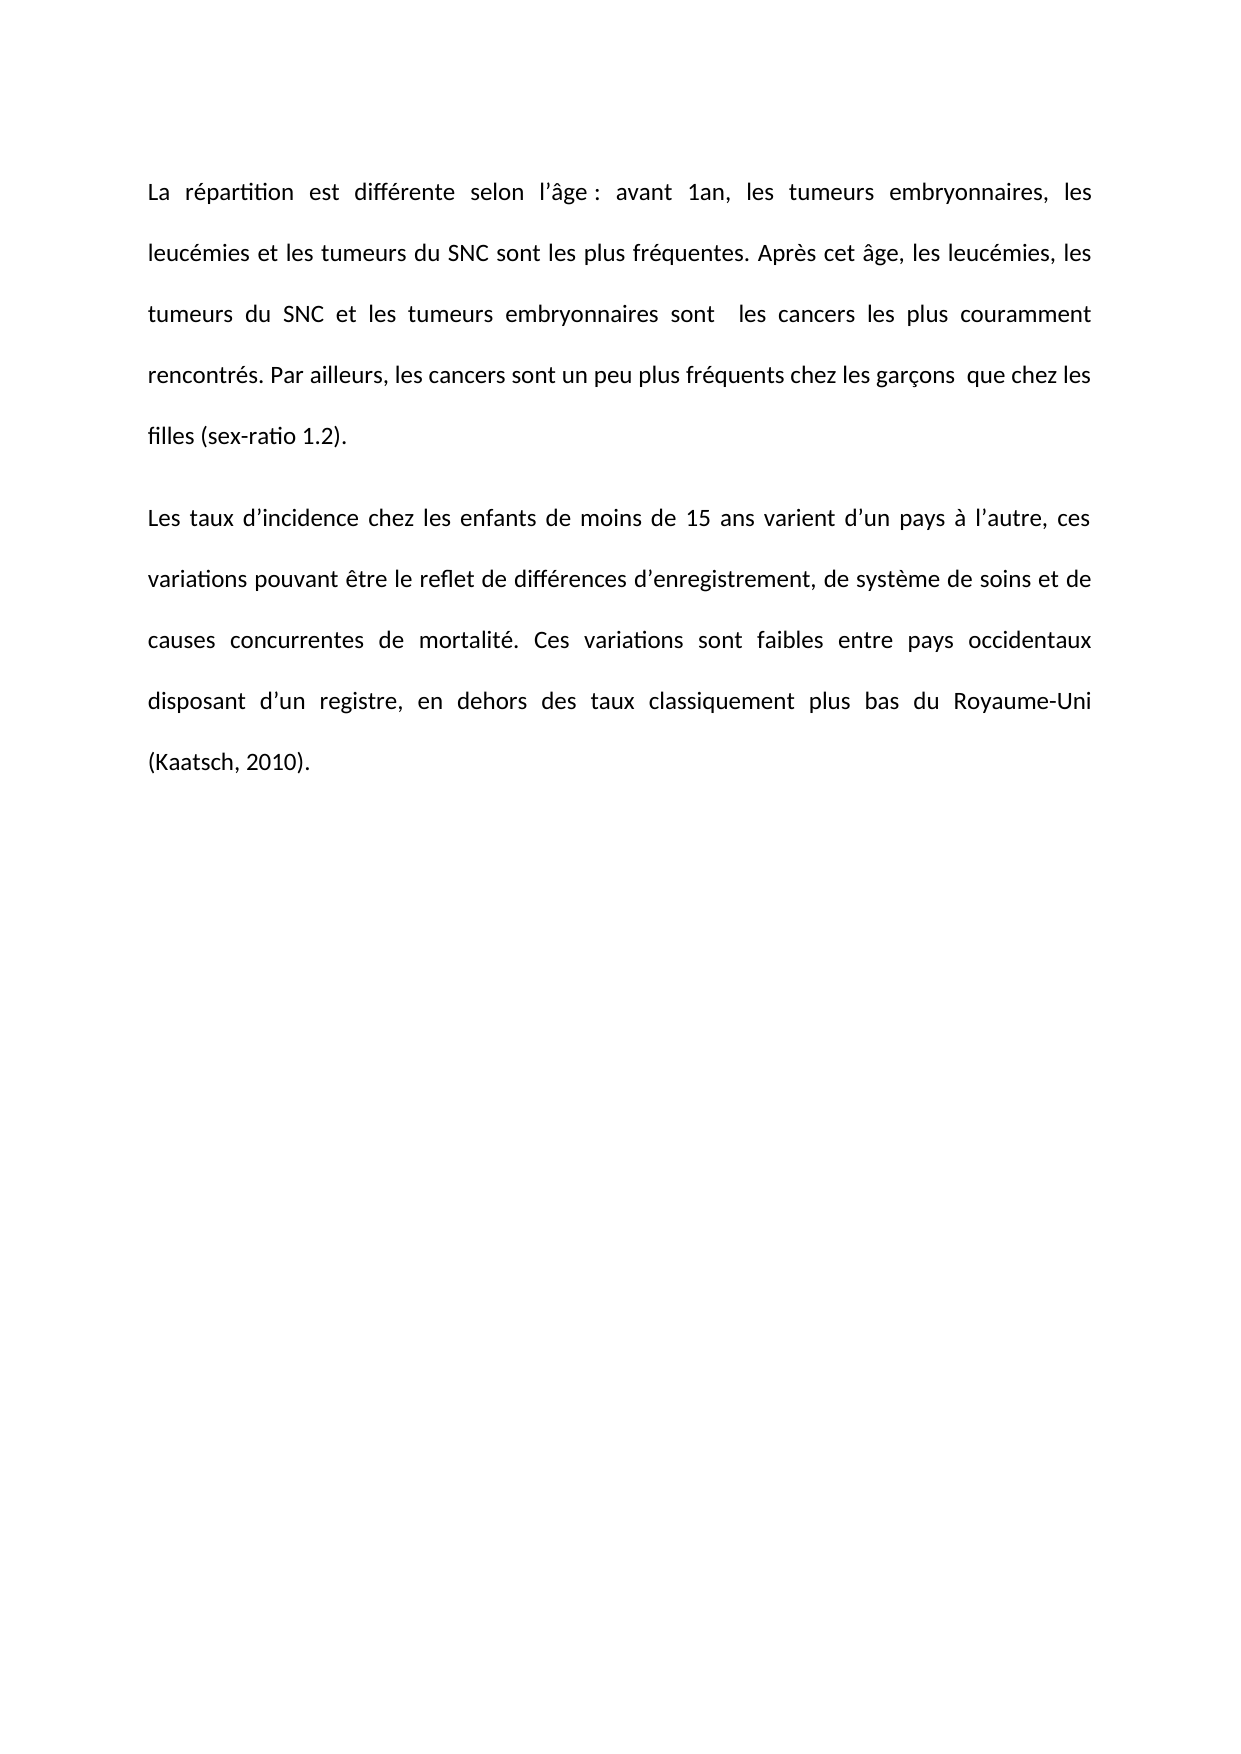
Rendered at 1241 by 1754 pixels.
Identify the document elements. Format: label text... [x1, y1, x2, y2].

text Les taux d’incidence chez les enfants de moins de 15 ans varient d’un pays à l’autre, ces variations pouvant être le reflet de différences d’enregistrement, de système de soins et de causes concurrentes de mortalité. Ces variations sont faibles entre pays occidentaux disposant d’un registre, en dehors des taux classiquement plus bas du Royaume-Uni (Kaatsch, 2010). [148, 502, 1093, 776]
text La répartition est différente selon l’âge : avant 1an, les tumeurs embryonnaires, les leucémies et les tumeurs du SNC sont les plus fréquentes. Après cet âge, les leucémies, les tumeurs du SNC et les tumeurs embryonnaires sont les cancers les plus couramment rencontrés. Par ailleurs, les cancers sont un peu plus fréquents chez les garçons que chez les filles (sex-ratio 1.2). [148, 176, 1093, 450]
